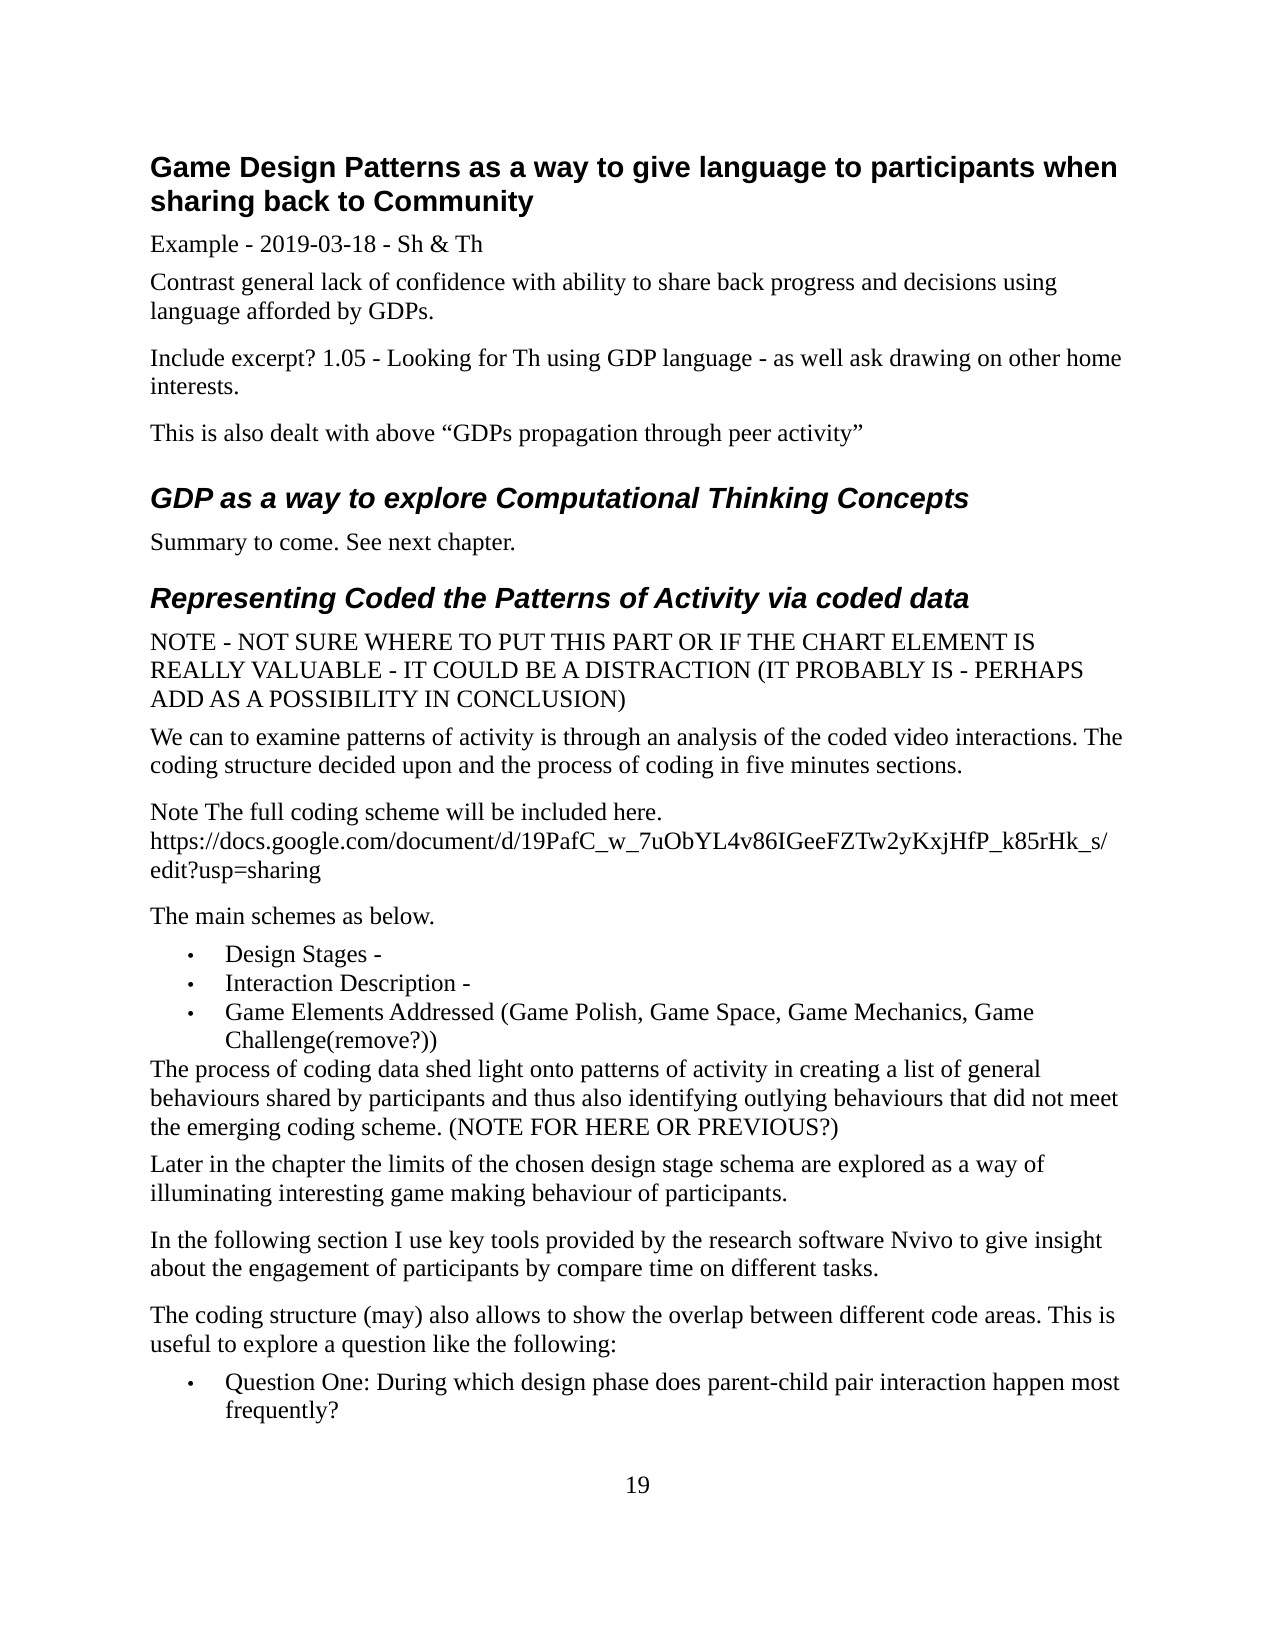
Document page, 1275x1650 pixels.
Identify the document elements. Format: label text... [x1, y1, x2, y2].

text In the following section I use key tools provided by the research software Nvivo to give insight about the engagement of participants by compare time on different tasks. [150, 1225, 1125, 1282]
text Summary to come. See next chapter. [150, 527, 1125, 556]
text NOTE - NOT SURE WHERE TO PUT THIS PART OR IF THE CHART ELEMENT IS REALLY VALUABLE - IT COULD BE A DISTRACTION (IT PROBABLY IS - PERHAPS ADD AS A POSSIBILITY IN CONCLUSION) [150, 627, 1125, 713]
list Interaction Description - [187, 968, 1125, 997]
text Later in the chapter the limits of the chosen design stage schema are explored as a way of illuminating interesting game making behaviour of participants. [150, 1149, 1125, 1207]
text This is also dealt with above “GDPs propagation through peer activity” [150, 418, 1125, 447]
text The coding structure (may) also allows to show the overlap between different code areas. This is useful to explore a question like the following: [150, 1300, 1125, 1358]
text The main schemes as below. [150, 901, 1125, 930]
list Game Elements Addressed (Game Polish, Game Space, Game Mechanics, Game Challenge(remove?)) [187, 997, 1125, 1054]
text Note The full coding scheme will be included here. https://docs.google.com/document/d/19PafC_w_7uObYL4v86IGeeFZTw2yKxjHfP_k85rHk_s/edit?usp=sharing [150, 797, 1125, 883]
subtitle Representing Coded the Patterns of Activity via coded data [150, 581, 1125, 614]
subtitle Game Design Patterns as a way to give language to participants when sharing back to Community [150, 150, 1125, 217]
text The process of coding data shed light onto patterns of activity in creating a list of general behaviours shared by participants and thus also identifying outlying behaviours that did not meet the emerging coding scheme. (NOTE FOR HERE OR PREVIOUS?) [150, 1054, 1125, 1140]
list Design Stages - [187, 939, 1125, 968]
text Example - 2019-03-18 - Sh & Th [150, 229, 1125, 258]
text We can to examine patterns of activity is through an analysis of the coded video interactions. The coding structure decided upon and the process of coding in five minutes sections. [150, 722, 1125, 779]
list Question One: During which design phase does parent-child pair interaction happen most frequently? [187, 1367, 1125, 1424]
text Contrast general lack of confidence with ability to share back progress and decisions using language afforded by GDPs. [150, 267, 1125, 325]
subtitle GDP as a way to explore Computational Thinking Concepts [150, 481, 1125, 514]
text Include excerpt? 1.05 - Looking for Th using GDP language - as well ask drawing on other home interests. [150, 343, 1125, 400]
